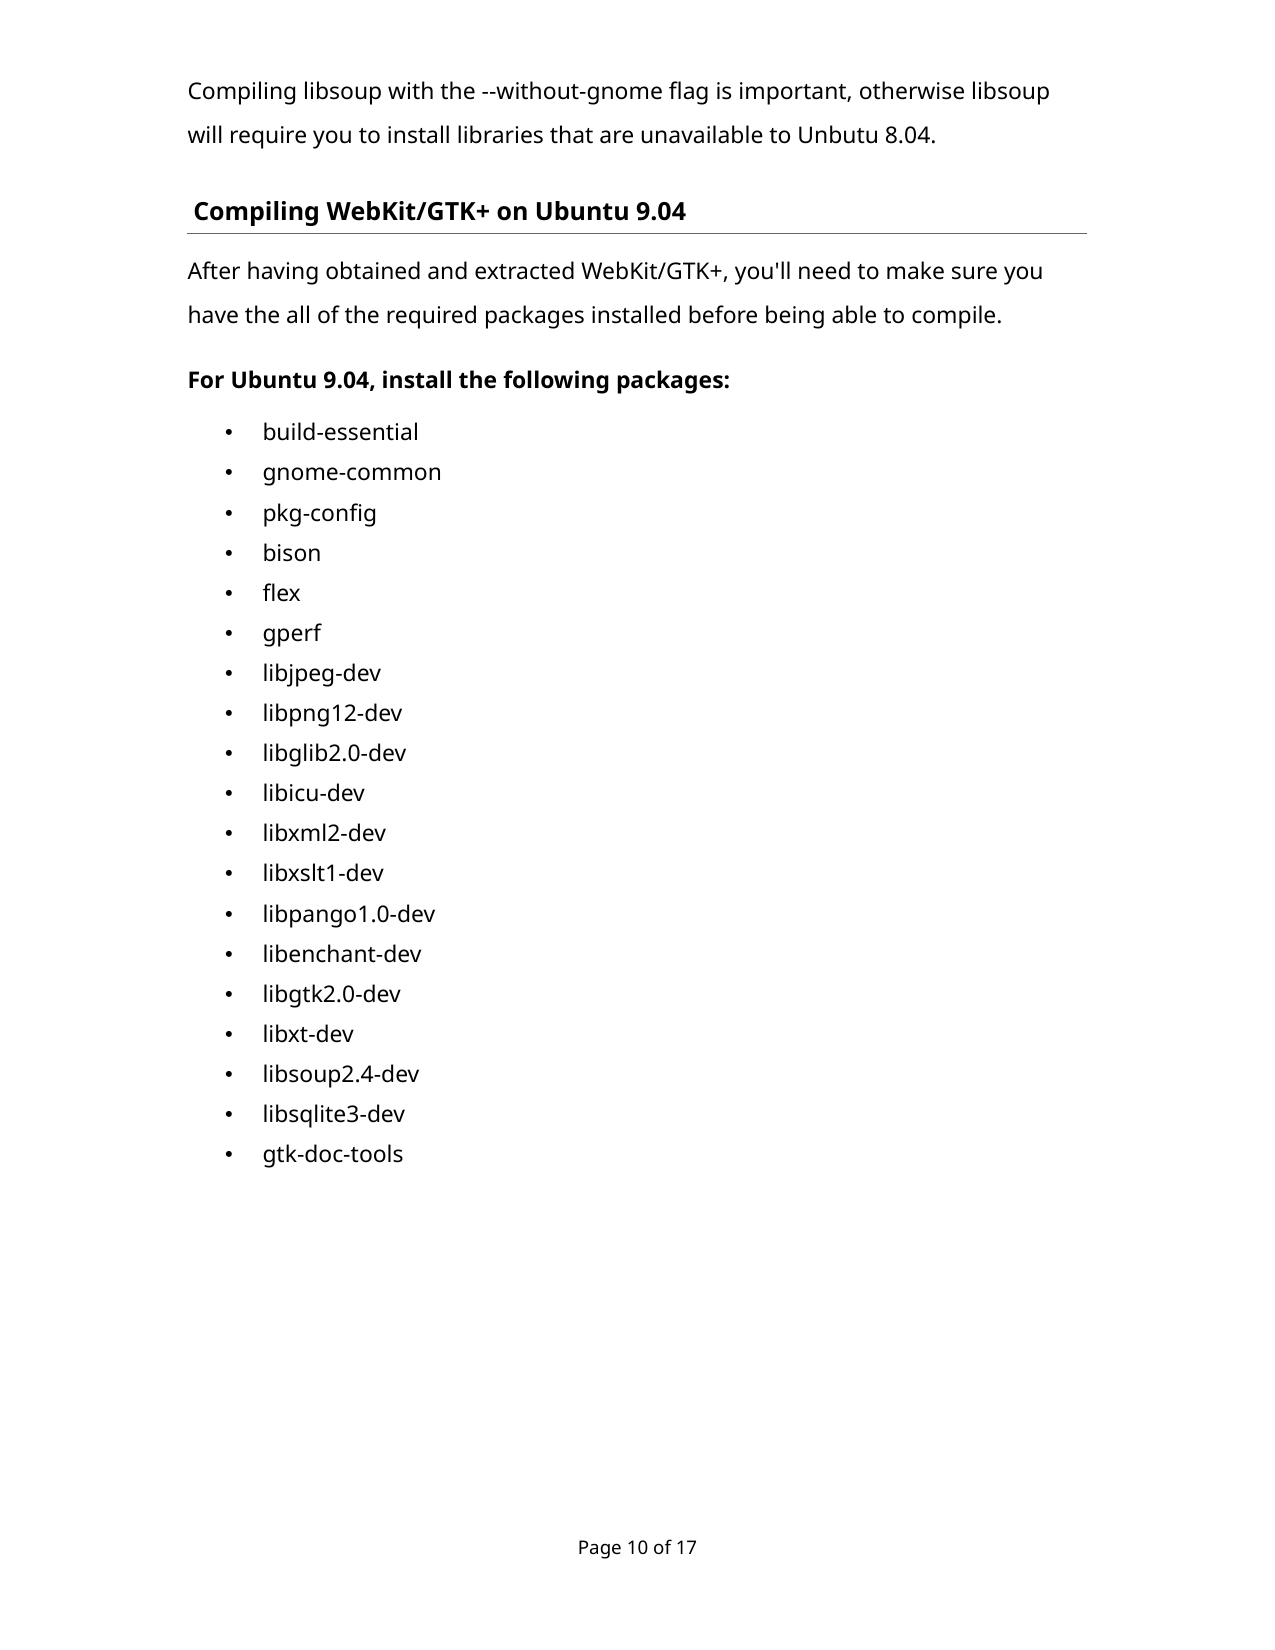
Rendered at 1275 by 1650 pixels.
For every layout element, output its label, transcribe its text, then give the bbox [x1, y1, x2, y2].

list libgtk2.0-dev [225, 978, 1087, 1009]
list flex [225, 577, 1087, 608]
list libenchant-dev [225, 938, 1087, 969]
list libxt-dev [225, 1018, 1087, 1049]
list gperf [225, 617, 1087, 648]
list libsoup2.4-dev [225, 1058, 1087, 1089]
list libpng12-dev [225, 697, 1087, 728]
list libxml2-dev [225, 817, 1087, 848]
list bison [225, 537, 1087, 568]
list libsqlite3-dev [225, 1098, 1087, 1129]
list libxslt1-dev [225, 857, 1087, 889]
subtitle Compiling WebKit/GTK+ on Ubuntu 9.04 [187, 187, 1087, 233]
list build-essential [225, 416, 1087, 447]
text Compiling libsoup with the --without-gnome flag is important, otherwise libsoup will require you to install libraries that are unavailable to Unbutu 8.04. [187, 75, 1087, 150]
list libjpeg-dev [225, 657, 1087, 688]
list pkg-config [225, 496, 1087, 528]
list gtk-doc-tools [225, 1138, 1087, 1169]
list libpango1.0-dev [225, 897, 1087, 929]
list libglib2.0-dev [225, 737, 1087, 768]
text After having obtained and extracted WebKit/GTK+, you'll need to make sure you have the all of the required packages installed before being able to compile. [187, 255, 1087, 330]
list gnome-common [225, 456, 1087, 488]
text For Ubuntu 9.04, install the following packages: [187, 364, 1087, 395]
list libicu-dev [225, 777, 1087, 808]
